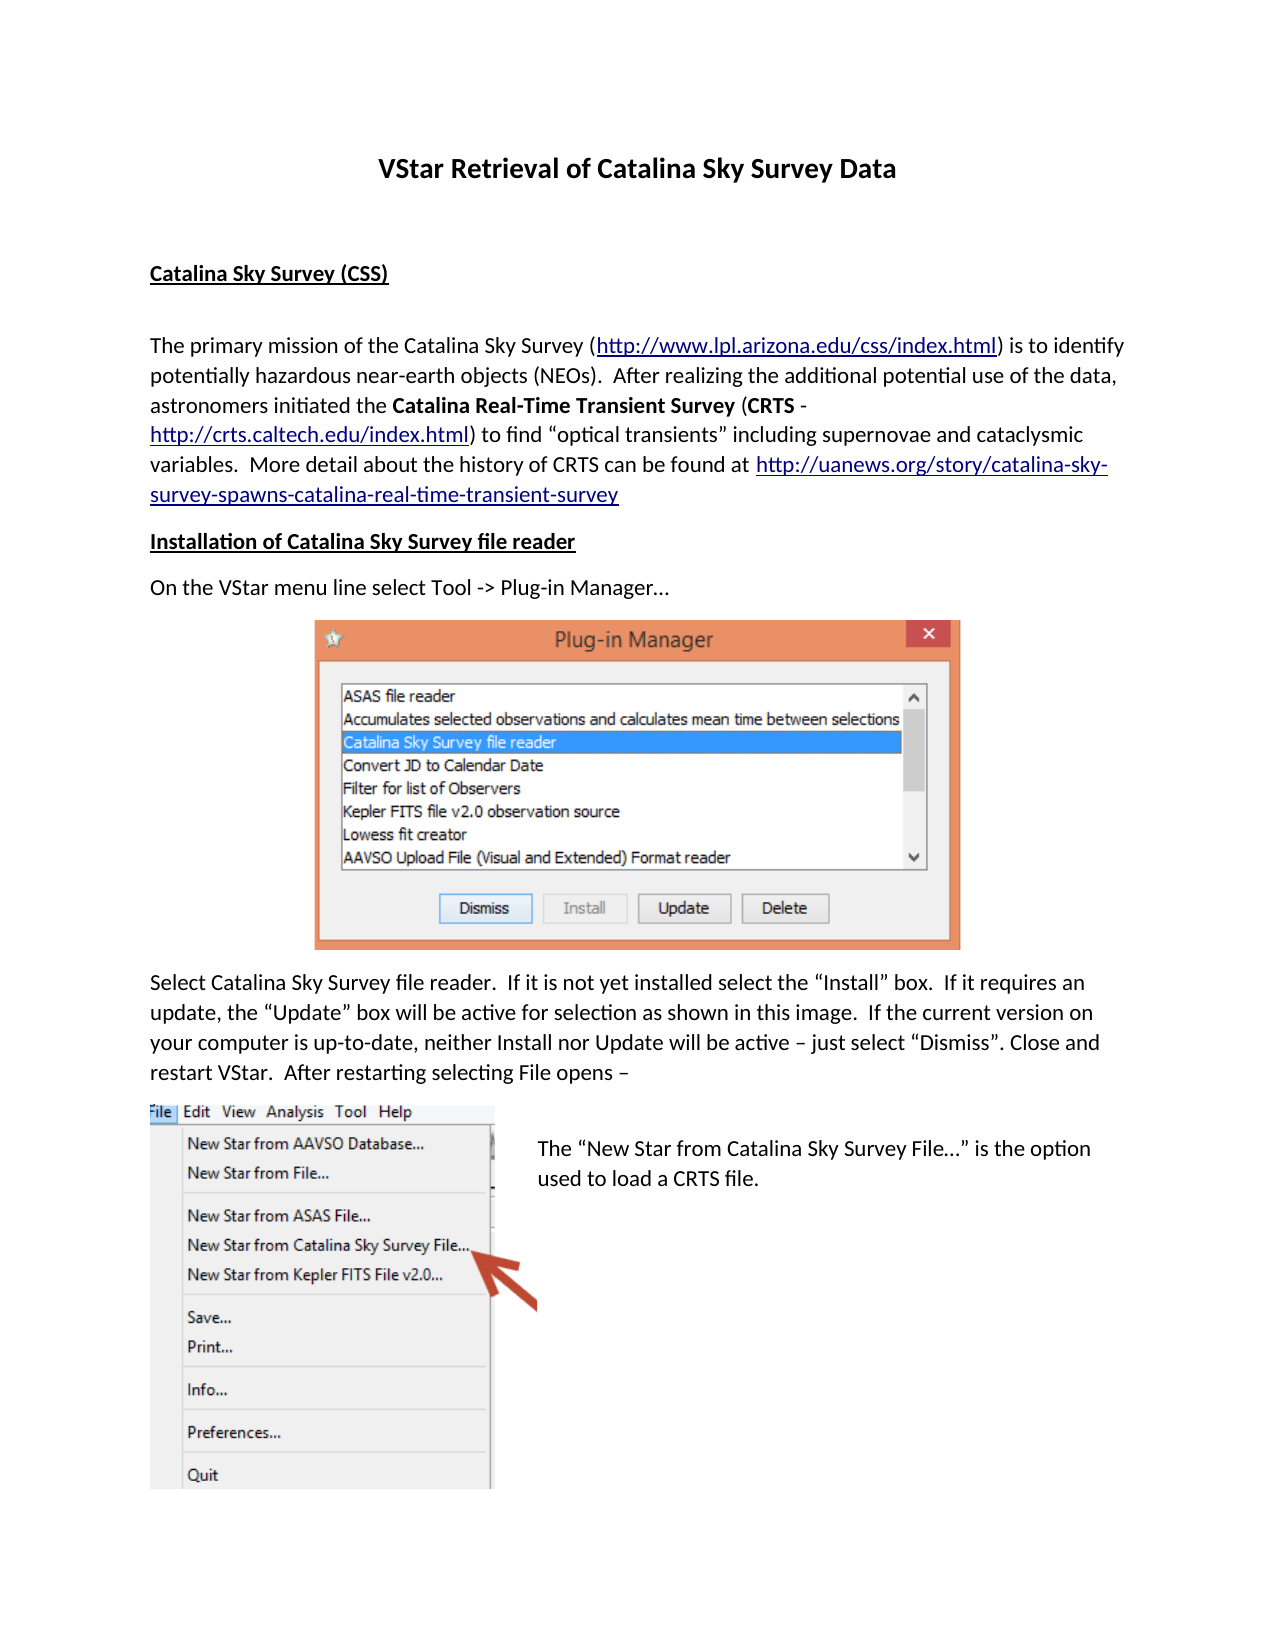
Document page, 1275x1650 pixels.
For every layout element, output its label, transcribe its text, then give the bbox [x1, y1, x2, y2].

text The primary mission of the Catalina Sky Survey (http://www.lpl.arizona.edu/css/index.html) is to identify potentially hazardous near-earth objects (NEOs). After realizing the additional potential use of the data, astronomers initiated the Catalina Real-Time Transient Survey (CRTS - http://crts.caltech.edu/index.html) to find “optical transients” including supernovae and cataclysmic variables. More detail about the history of CRTS can be found at http://uanews.org/story/catalina-sky-survey-spawns-catalina-real-time-transient-survey [150, 331, 1125, 508]
text Installation of Catalina Sky Survey file reader [150, 527, 1125, 555]
text On the VStar menu line select Tool -> Plug-in Manager… [150, 573, 1125, 602]
text The “New Star from Catalina Sky Survey File…” is the option used to load a CRTS file. [156, 1104, 1125, 1192]
text Select Catalina Sky Survey file reader. If it is not yet installed select the “Install” box. If it requires an update, the “Update” box will be active for selection as shown in this image. If the current version on your computer is up-to-date, neither Install nor Update will be active – just select “Dismiss”. Close and restart VStar. After restarting selecting File opens – [150, 968, 1125, 1086]
text VStar Retrieval of Catalina Sky Survey Data [150, 150, 1125, 186]
text Catalina Sky Survey (CSS) [150, 259, 1125, 287]
